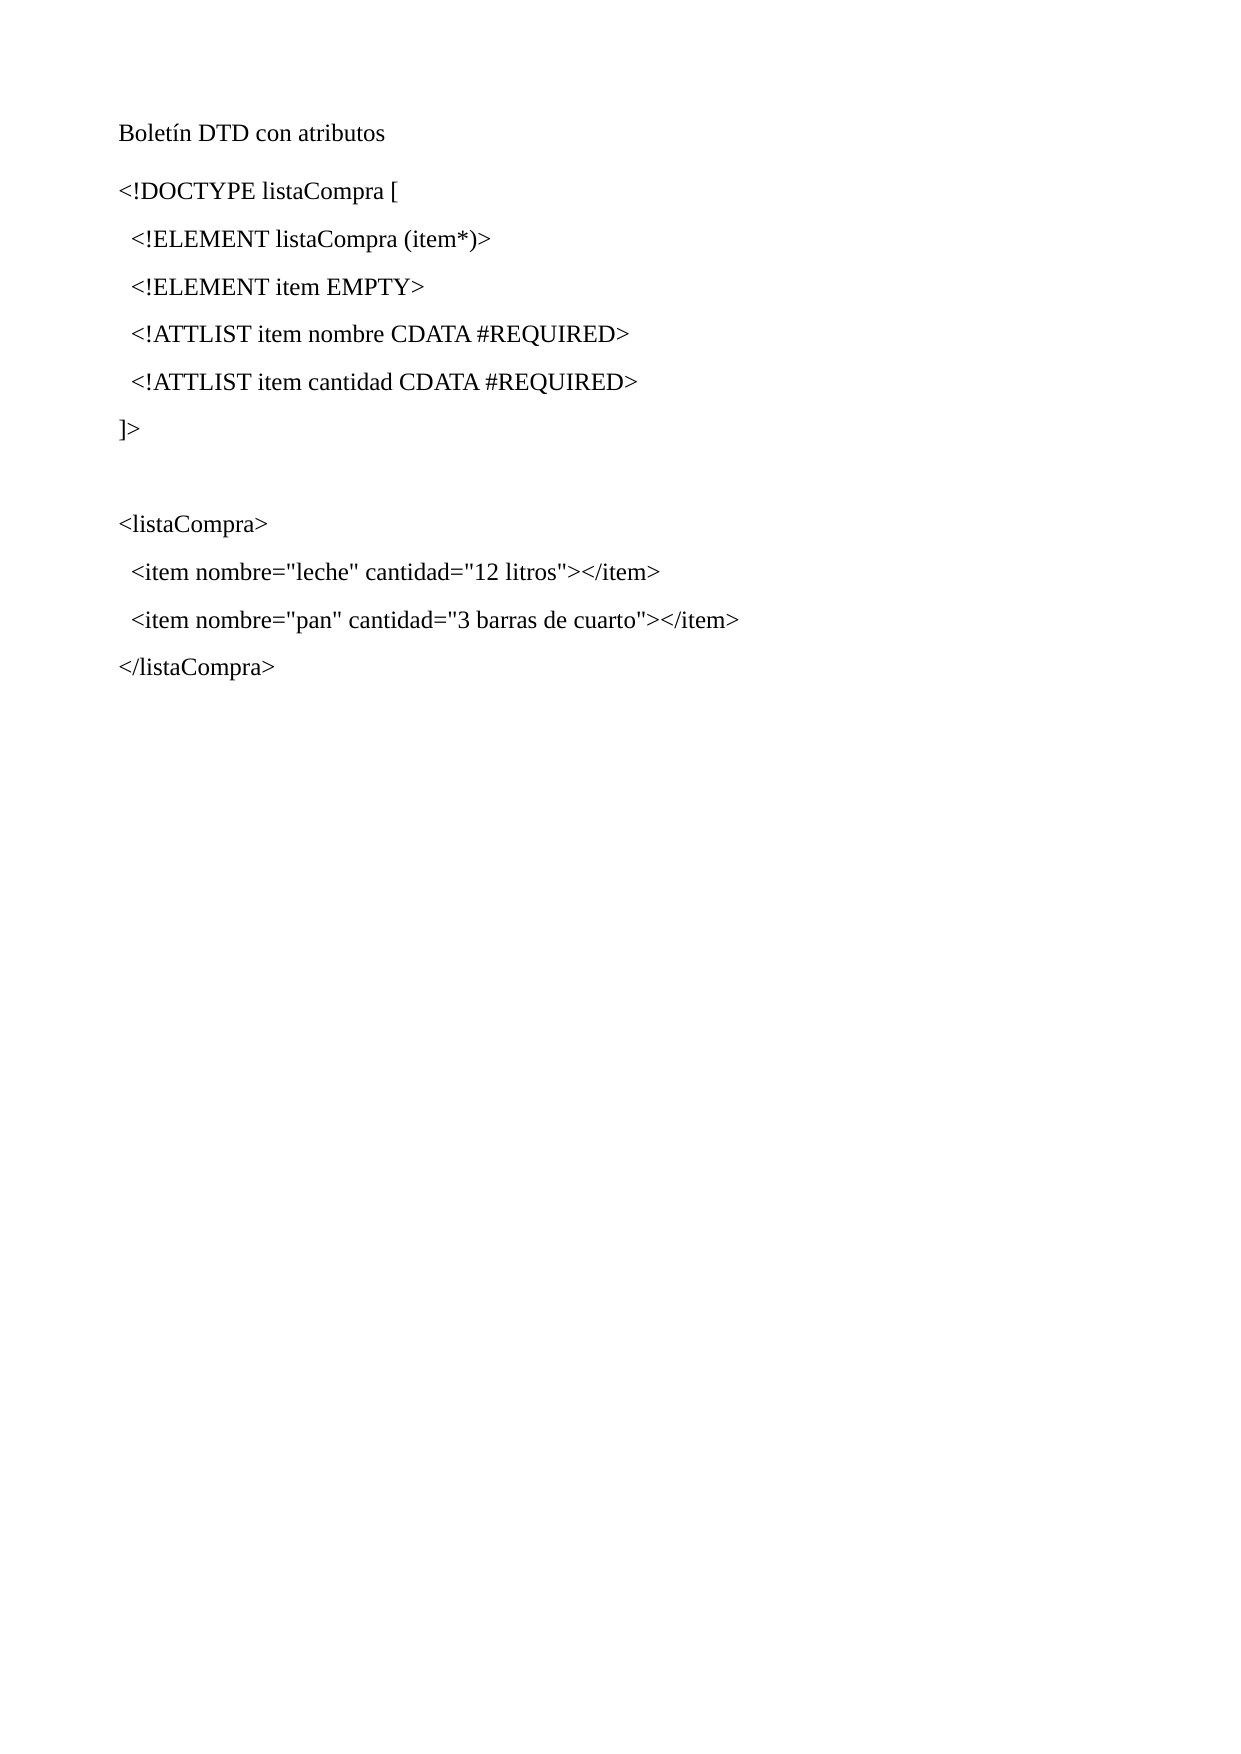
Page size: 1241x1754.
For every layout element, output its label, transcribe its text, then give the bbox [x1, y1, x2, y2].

text <!ELEMENT listaCompra (item*)> [118, 224, 1122, 253]
text ]> [118, 414, 1122, 443]
text <!ELEMENT item EMPTY> [118, 272, 1122, 300]
text </listaCompra> [118, 652, 1122, 681]
text <!ATTLIST item cantidad CDATA #REQUIRED> [118, 367, 1122, 396]
text <!ATTLIST item nombre CDATA #REQUIRED> [118, 319, 1122, 348]
text <listaCompra> [118, 509, 1122, 538]
text <item nombre="pan" cantidad="3 barras de cuarto"></item> [118, 605, 1122, 633]
text <item nombre="leche" cantidad="12 litros"></item> [118, 557, 1122, 586]
text <!DOCTYPE listaCompra [ [118, 176, 1122, 205]
